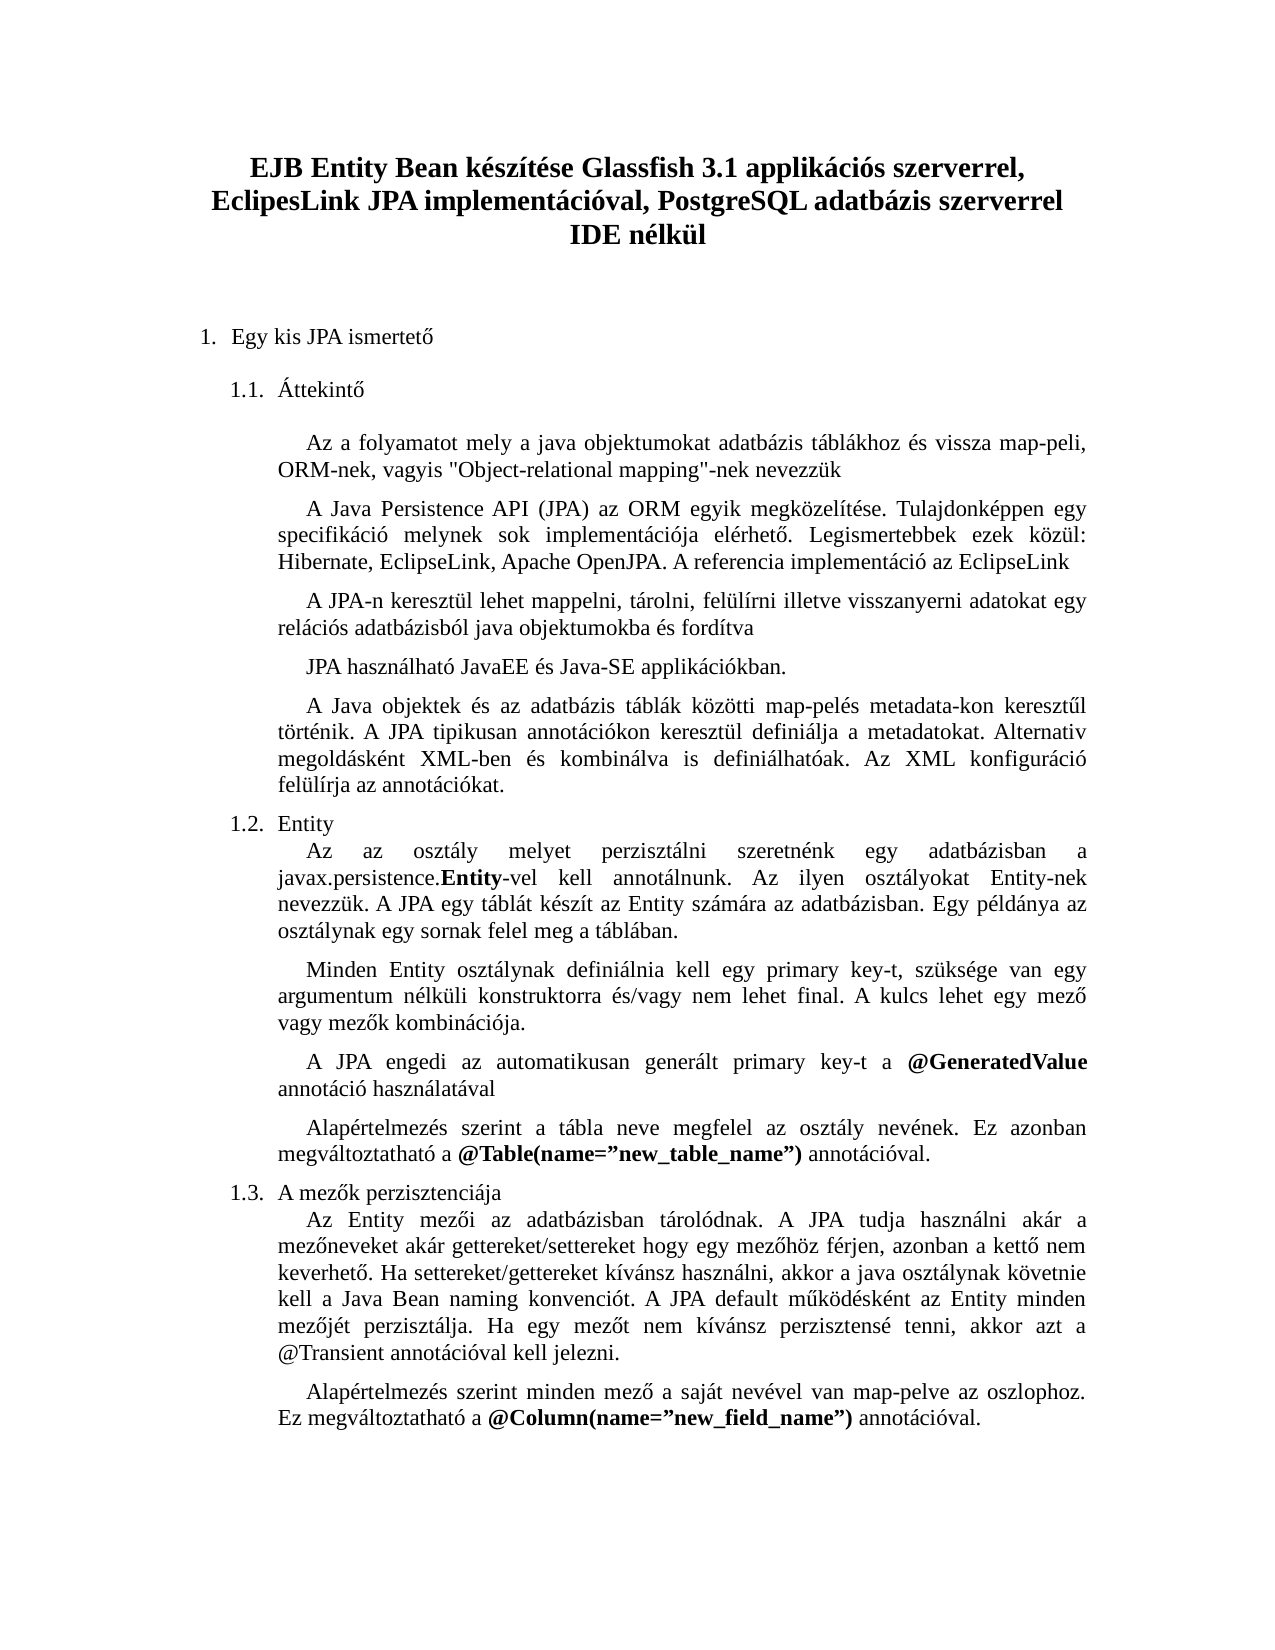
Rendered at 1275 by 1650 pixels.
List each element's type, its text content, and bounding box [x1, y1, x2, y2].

text Alapértelmezés szerint minden mező a saját nevével van map-pelve az oszlophoz. Ez megváltoztatható a @Column(name=”new_field_name”) annotációval. [278, 1377, 1087, 1431]
text Minden Entity osztálynak definiálnia kell egy primary key-t, szüksége van egy argumentum nélküli konstruktorra és/vagy nem lehet final. A kulcs lehet egy mező vagy mezők kombinációja. [278, 956, 1087, 1035]
text A JPA-n keresztül lehet mappelni, tárolni, felülírni illetve visszanyerni adatokat egy relációs adatbázisból java objektumokba és fordítva [278, 587, 1087, 640]
text Az az osztály melyet perzisztálni szeretnénk egy adatbázisban a javax.persistence.Entity-vel kell annotálnunk. Az ilyen osztályokat Entity-nek nevezzük. A JPA egy táblát készít az Entity számára az adatbázisban. Egy példánya az osztálynak egy sornak felel meg a táblában. [278, 837, 1087, 943]
text Alapértelmezés szerint a tábla neve megfelel az osztály nevének. Ez azonban megváltoztatható a @Table(name=”new_table_name”) annotációval. [278, 1113, 1087, 1167]
list Áttekintő [223, 376, 1087, 402]
text A Java Persistence API (JPA) az ORM egyik megközelítése. Tulajdonképpen egy specifikáció melynek sok implementációja elérhető. Legismertebbek ezek közül: Hibernate, EclipseLink, Apache OpenJPA. A referencia implementáció az EclipseLink [278, 495, 1087, 574]
text A Java objektek és az adatbázis táblák közötti map-pelés metadata-kon keresztűl történik. A JPA tipikusan annotációkon keresztül definiálja a metadatokat. Alternativ megoldásként XML-ben és kombinálva is definiálhatóak. Az XML konfiguráció felülírja az annotációkat. [278, 692, 1087, 798]
text JPA használható JavaEE és Java-SE applikációkban. [278, 652, 1087, 679]
text EJB Entity Bean készítése Glassfish 3.1 applikációs szerverrel, EclipesLink JPA implementációval, PostgreSQL adatbázis szerverrel IDE nélkül [187, 150, 1087, 251]
text Az a folyamatot mely a java objektumokat adatbázis táblákhoz és vissza map-peli, ORM-nek, vagyis "Object-relational mapping"-nek nevezzük [278, 429, 1087, 482]
list A mezők perzisztenciája [223, 1179, 1087, 1206]
text Az Entity mezői az adatbázisban tárolódnak. A JPA tudja használni akár a mezőneveket akár gettereket/settereket hogy egy mezőhöz férjen, azonban a kettő nem keverhető. Ha settereket/gettereket kívánsz használni, akkor a java osztálynak követnie kell a Java Bean naming konvenciót. A JPA default működésként az Entity minden mezőjét perzisztálja. Ha egy mezőt nem kívánsz perzisztensé tenni, akkor azt a @Transient annotációval kell jelezni. [278, 1206, 1087, 1365]
list Entity [223, 810, 1087, 837]
list Egy kis JPA ismertető [193, 323, 1087, 349]
text A JPA engedi az automatikusan generált primary key-t a @GeneratedValue annotáció használatával [278, 1048, 1087, 1101]
